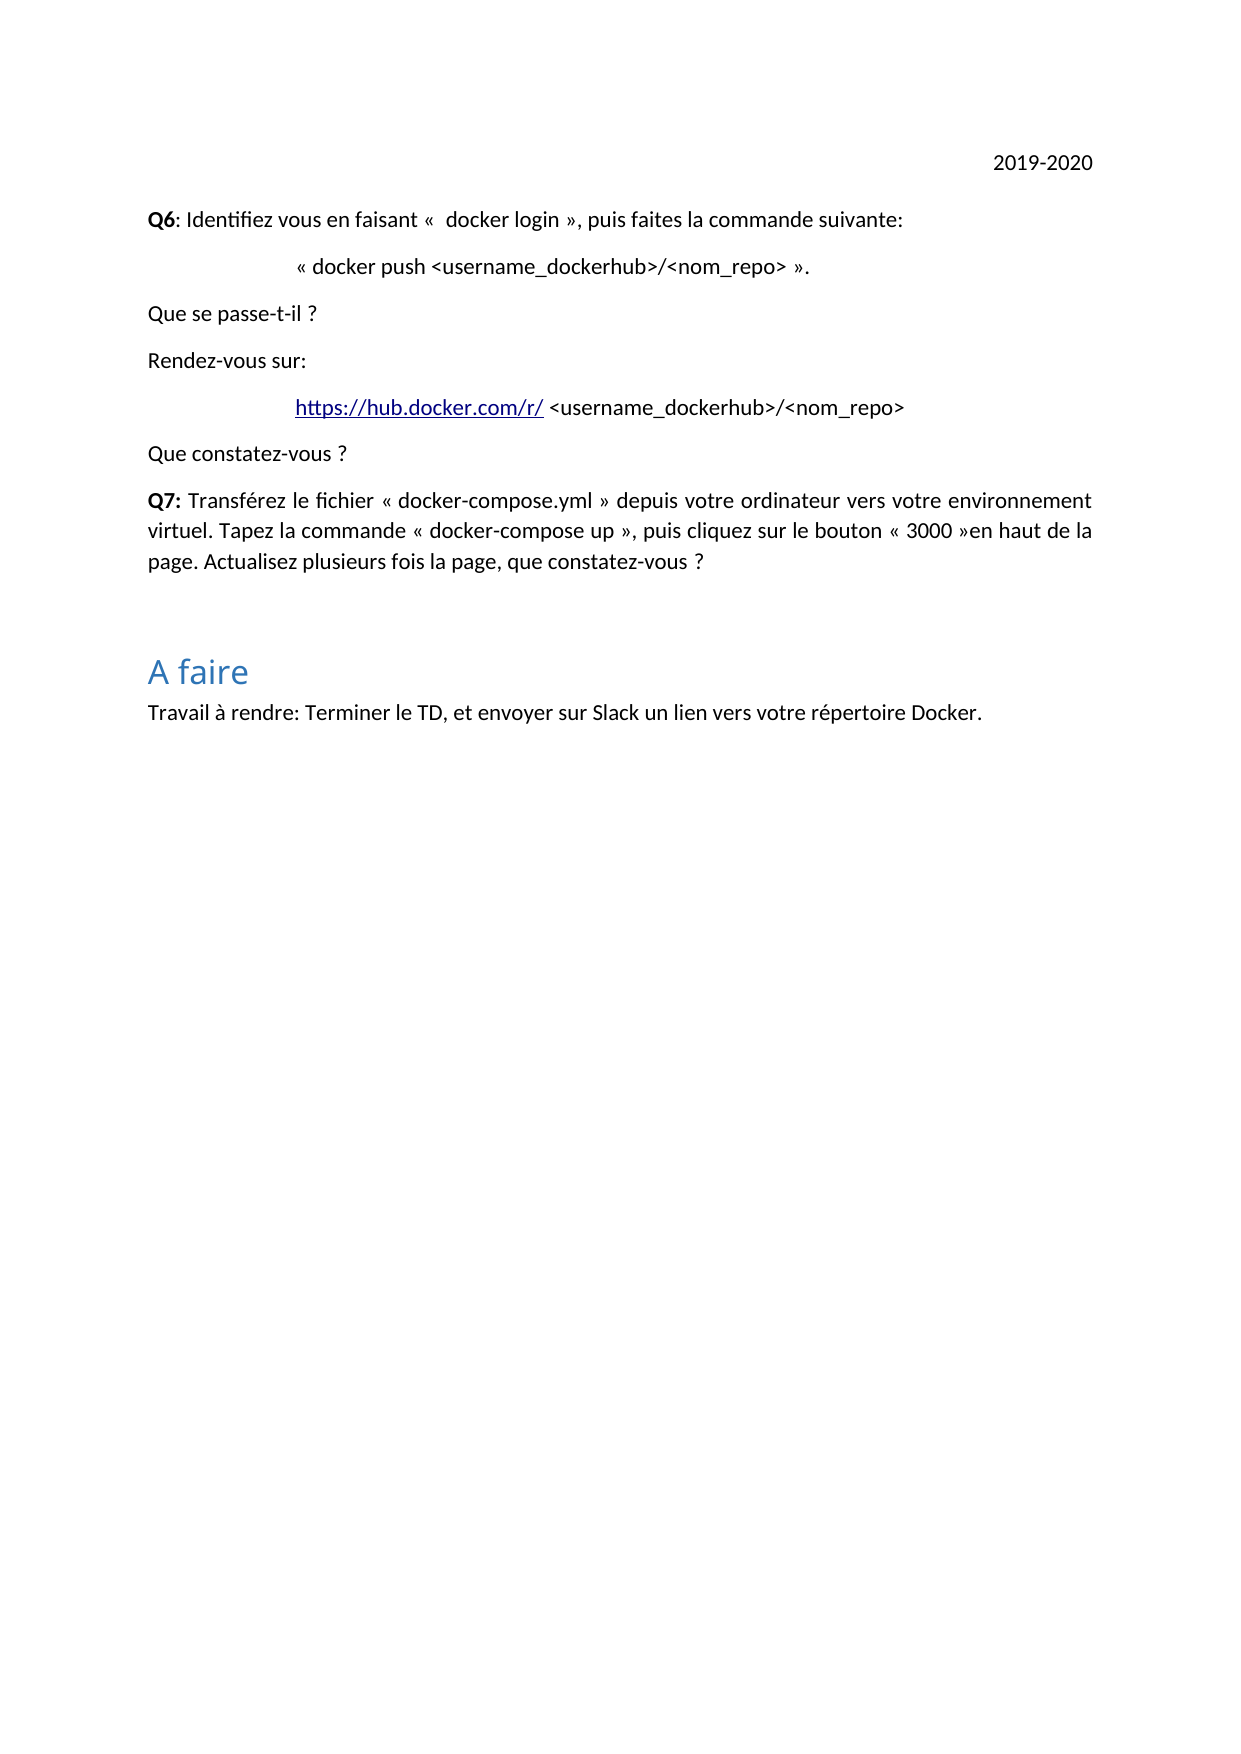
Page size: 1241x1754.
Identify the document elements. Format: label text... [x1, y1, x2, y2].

text Q7: Transférez le fichier « docker-compose.yml » depuis votre ordinateur vers votre environnement virtuel. Tapez la commande « docker-compose up », puis cliquez sur le bouton « 3000 »en haut de la page. Actualisez plusieurs fois la page, que constatez-vous ? [148, 486, 1093, 575]
text Q6: Identifiez vous en faisant « docker login », puis faites la commande suivante: [148, 205, 1093, 233]
subtitle A faire [148, 649, 1093, 694]
text Que se passe-t-il ? [148, 299, 1093, 327]
text https://hub.docker.com/r/ <username_dockerhub>/<nom_repo> [148, 393, 1093, 421]
text Que constatez-vous ? [148, 439, 1093, 467]
text « docker push <username_dockerhub>/<nom_repo> ». [148, 252, 1093, 280]
text Rendez-vous sur: [148, 346, 1093, 374]
text Travail à rendre: Terminer le TD, et envoyer sur Slack un lien vers votre répertoire Docker. [148, 698, 1093, 726]
